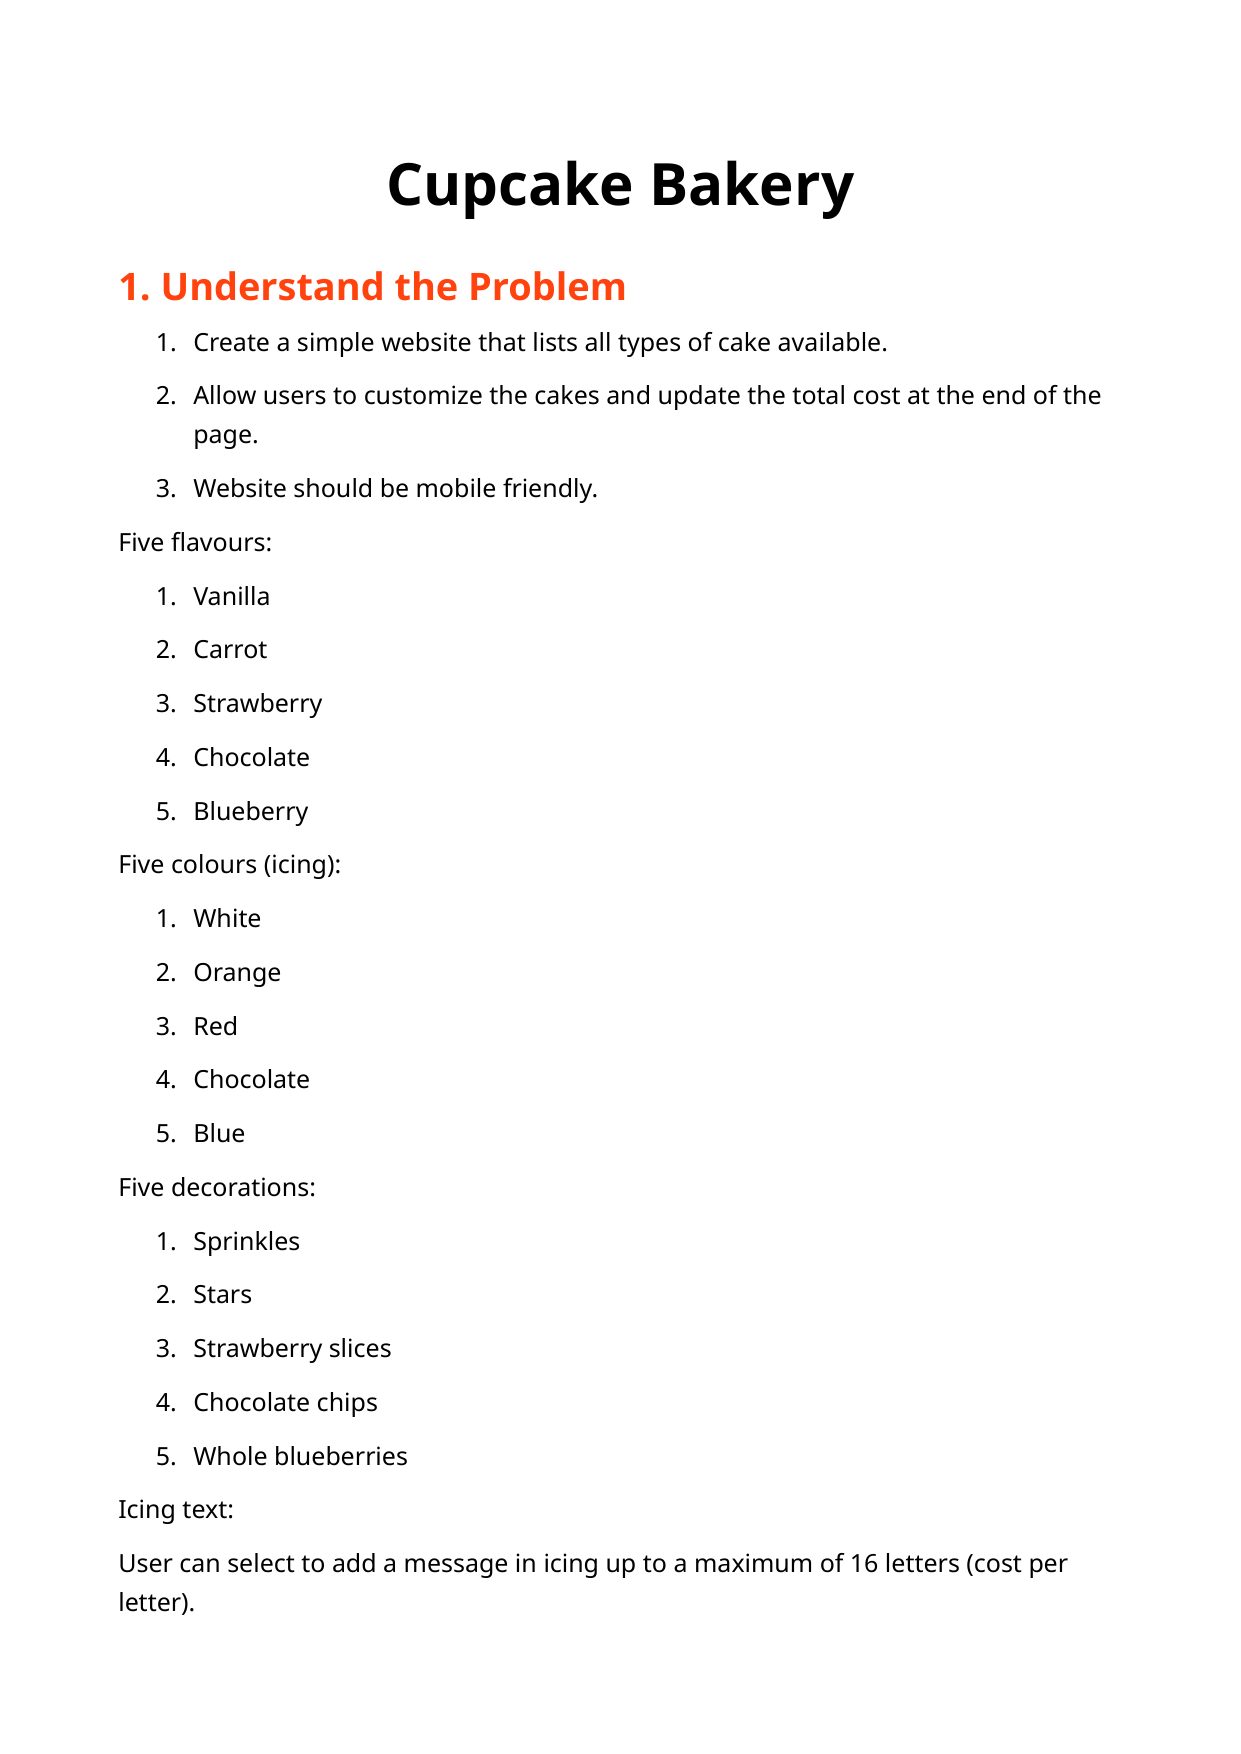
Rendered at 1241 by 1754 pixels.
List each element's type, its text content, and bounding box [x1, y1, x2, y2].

list Orange [156, 955, 1122, 989]
list Sprinkles [156, 1223, 1122, 1257]
list Stars [156, 1277, 1122, 1311]
list Whole blueberries [156, 1438, 1122, 1472]
list Chocolate [156, 1062, 1122, 1096]
list Allow users to customize the cakes and update the total cost at the end of the page. [156, 378, 1122, 451]
list Strawberry slices [156, 1331, 1122, 1365]
subtitle 1. Understand the Problem [118, 260, 1122, 312]
text Five decorations: [118, 1170, 1122, 1204]
list Chocolate chips [156, 1385, 1122, 1419]
list White [156, 901, 1122, 935]
list Vanilla [156, 578, 1122, 612]
list Chocolate [156, 740, 1122, 774]
text Five flavours: [118, 525, 1122, 559]
list Blue [156, 1116, 1122, 1150]
list Carrot [156, 632, 1122, 666]
list Red [156, 1008, 1122, 1042]
title Cupcake Bakery [118, 143, 1122, 223]
list Website should be mobile friendly. [156, 471, 1122, 505]
list Blueberry [156, 793, 1122, 827]
text Five colours (icing): [118, 847, 1122, 881]
list Create a simple website that lists all types of cake available. [156, 324, 1122, 358]
text Icing text: [118, 1492, 1122, 1526]
list Strawberry [156, 686, 1122, 720]
text User can select to add a message in icing up to a maximum of 16 letters (cost per letter). [118, 1546, 1122, 1619]
